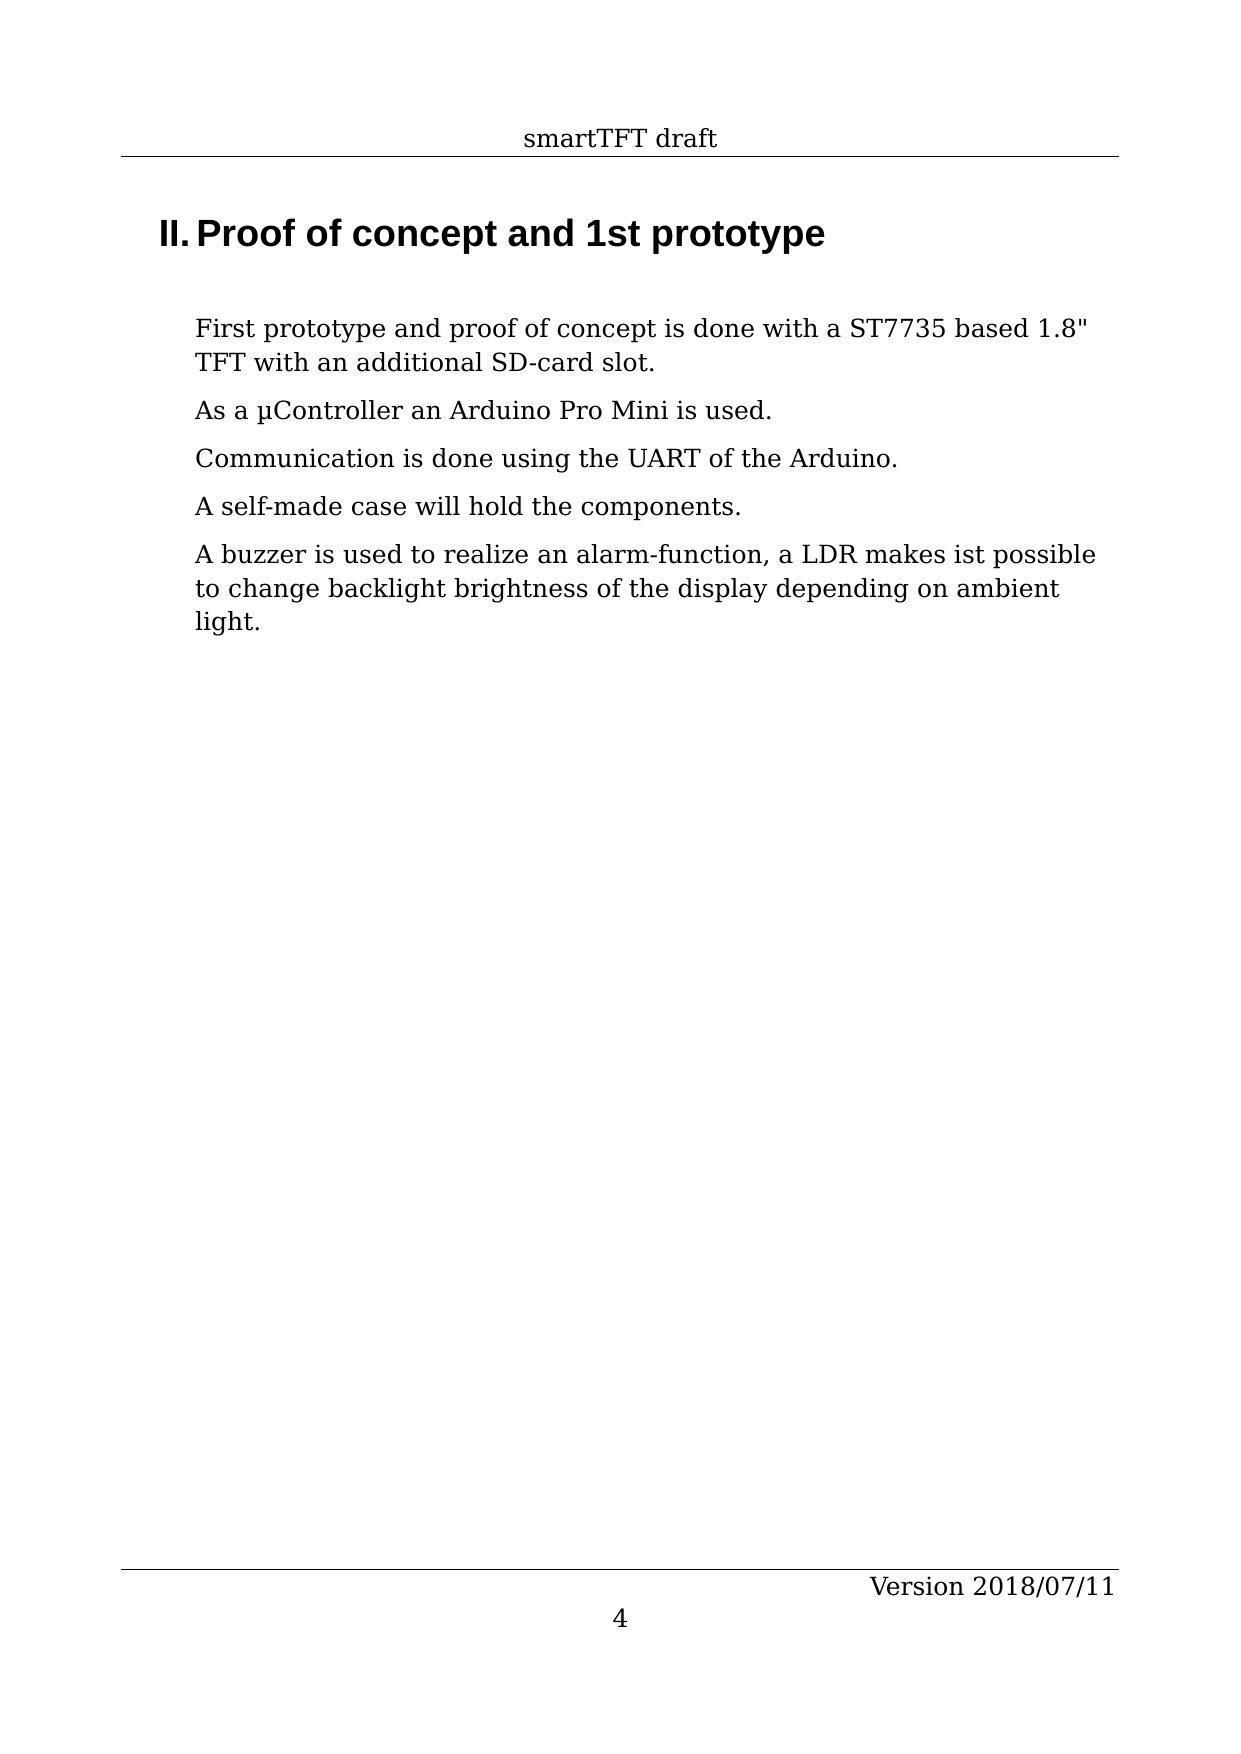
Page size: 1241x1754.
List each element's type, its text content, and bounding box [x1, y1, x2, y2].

text A self-made case will hold the components. [195, 492, 1119, 521]
text As a µController an Arduino Pro Mini is used. [195, 396, 1119, 425]
subtitle Proof of concept and 1st prototype [158, 211, 1119, 254]
text A buzzer is used to realize an alarm-function, a LDR makes ist possible to change backlight brightness of the display depending on ambient light. [195, 540, 1119, 637]
text First prototype and proof of concept is done with a ST7735 based 1.8" TFT with an additional SD-card slot. [195, 314, 1119, 377]
text Communication is done using the UART of the Arduino. [195, 444, 1119, 473]
